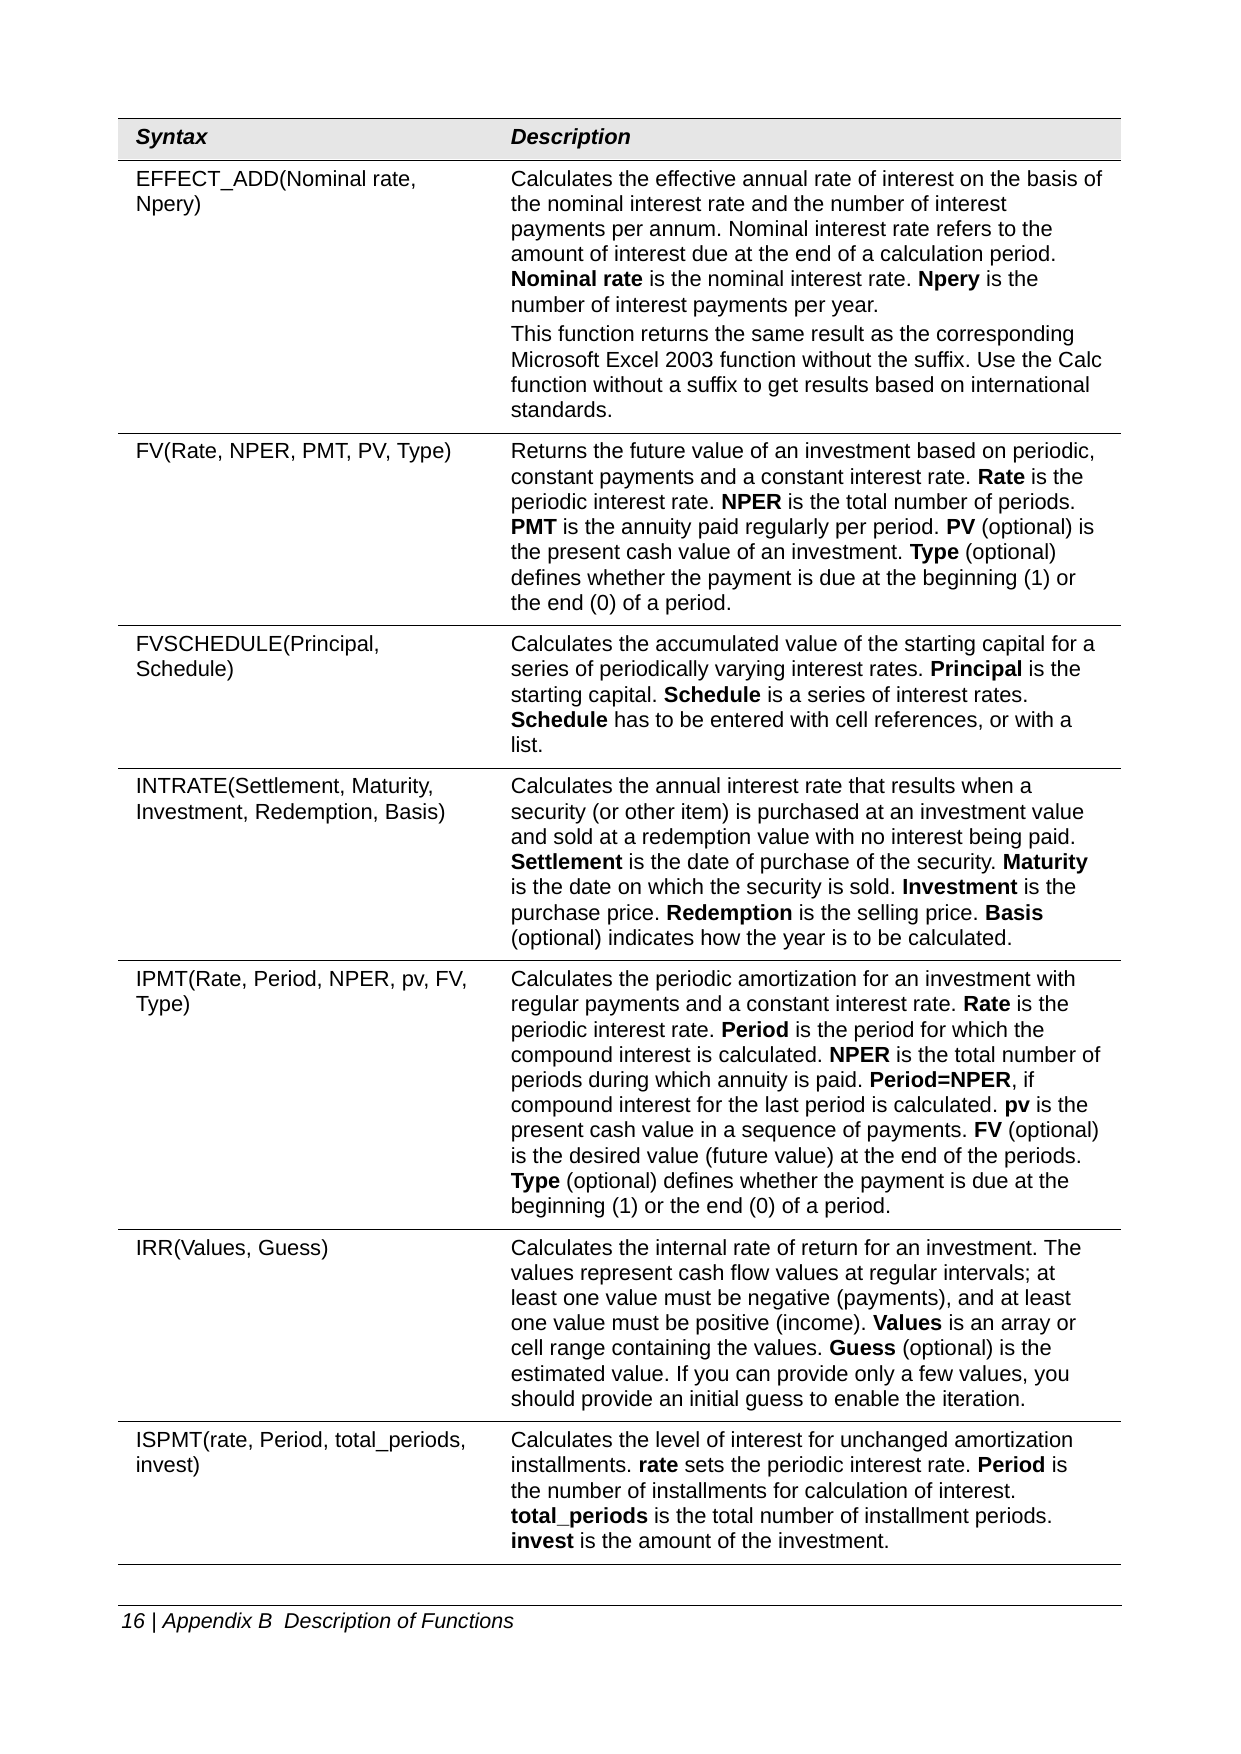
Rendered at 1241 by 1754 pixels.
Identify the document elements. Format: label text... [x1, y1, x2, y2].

table_cell IRR(Values, Guess) [118, 1230, 493, 1421]
table_cell Calculates the accumulated value of the starting capital for a series of periodically varying interest rates. Principal is the starting capital. Schedule is a series of interest rates. Schedule has to be entered with cell references, or with a list. [493, 626, 1121, 768]
table_cell INTRATE(Settlement, Maturity, Investment, Redemption, Basis) [118, 769, 493, 960]
table_cell FVSCHEDULE(Principal, Schedule) [118, 626, 493, 768]
table_cell Calculates the effective annual rate of interest on the basis of the nominal interest rate and the number of interest payments per annum. Nominal interest rate refers to the amount of interest due at the end of a calculation period. Nominal rate is the nominal interest rate. Npery is the number of interest payments per year. This function returns the same result as the corresponding Microsoft Excel 2003 function without the suffix. Use the Calc function without a suffix to get results based on international standards. [493, 161, 1121, 433]
table_cell Calculates the internal rate of return for an investment. The values represent cash flow values at regular intervals; at least one value must be negative (payments), and at least one value must be positive (income). Values is an array or cell range containing the values. Guess (optional) is the estimated value. If you can provide only a few values, you should provide an initial guess to enable the iteration. [493, 1230, 1121, 1421]
table_header Syntax [118, 119, 493, 159]
table_cell IPMT(Rate, Period, NPER, pv, FV, Type) [118, 961, 493, 1229]
table_cell Calculates the level of interest for unchanged amortization installments. rate sets the periodic interest rate. Period is the number of installments for calculation of interest. total_periods is the total number of installment periods. invest is the amount of the investment. [493, 1422, 1121, 1564]
table_cell Returns the future value of an investment based on periodic, constant payments and a constant interest rate. Rate is the periodic interest rate. NPER is the total number of periods. PMT is the annuity paid regularly per period. PV (optional) is the present cash value of an investment. Type (optional) defines whether the payment is due at the beginning (1) or the end (0) of a period. [493, 434, 1121, 625]
table_cell Calculates the periodic amortization for an investment with regular payments and a constant interest rate. Rate is the periodic interest rate. Period is the period for which the compound interest is calculated. NPER is the total number of periods during which annuity is paid. Period=NPER, if compound interest for the last period is calculated. pv is the present cash value in a sequence of payments. FV (optional) is the desired value (future value) at the end of the periods. Type (optional) defines whether the payment is due at the beginning (1) or the end (0) of a period. [493, 961, 1121, 1229]
table_cell EFFECT_ADD(Nominal rate, Npery) [118, 161, 493, 433]
table_cell ISPMT(rate, Period, total_periods, invest) [118, 1422, 493, 1564]
table_cell FV(Rate, NPER, PMT, PV, Type) [118, 434, 493, 625]
table_header Description [493, 119, 1121, 159]
table_cell Calculates the annual interest rate that results when a security (or other item) is purchased at an investment value and sold at a redemption value with no interest being paid. Settlement is the date of purchase of the security. Maturity is the date on which the security is sold. Investment is the purchase price. Redemption is the selling price. Basis (optional) indicates how the year is to be calculated. [493, 769, 1121, 960]
